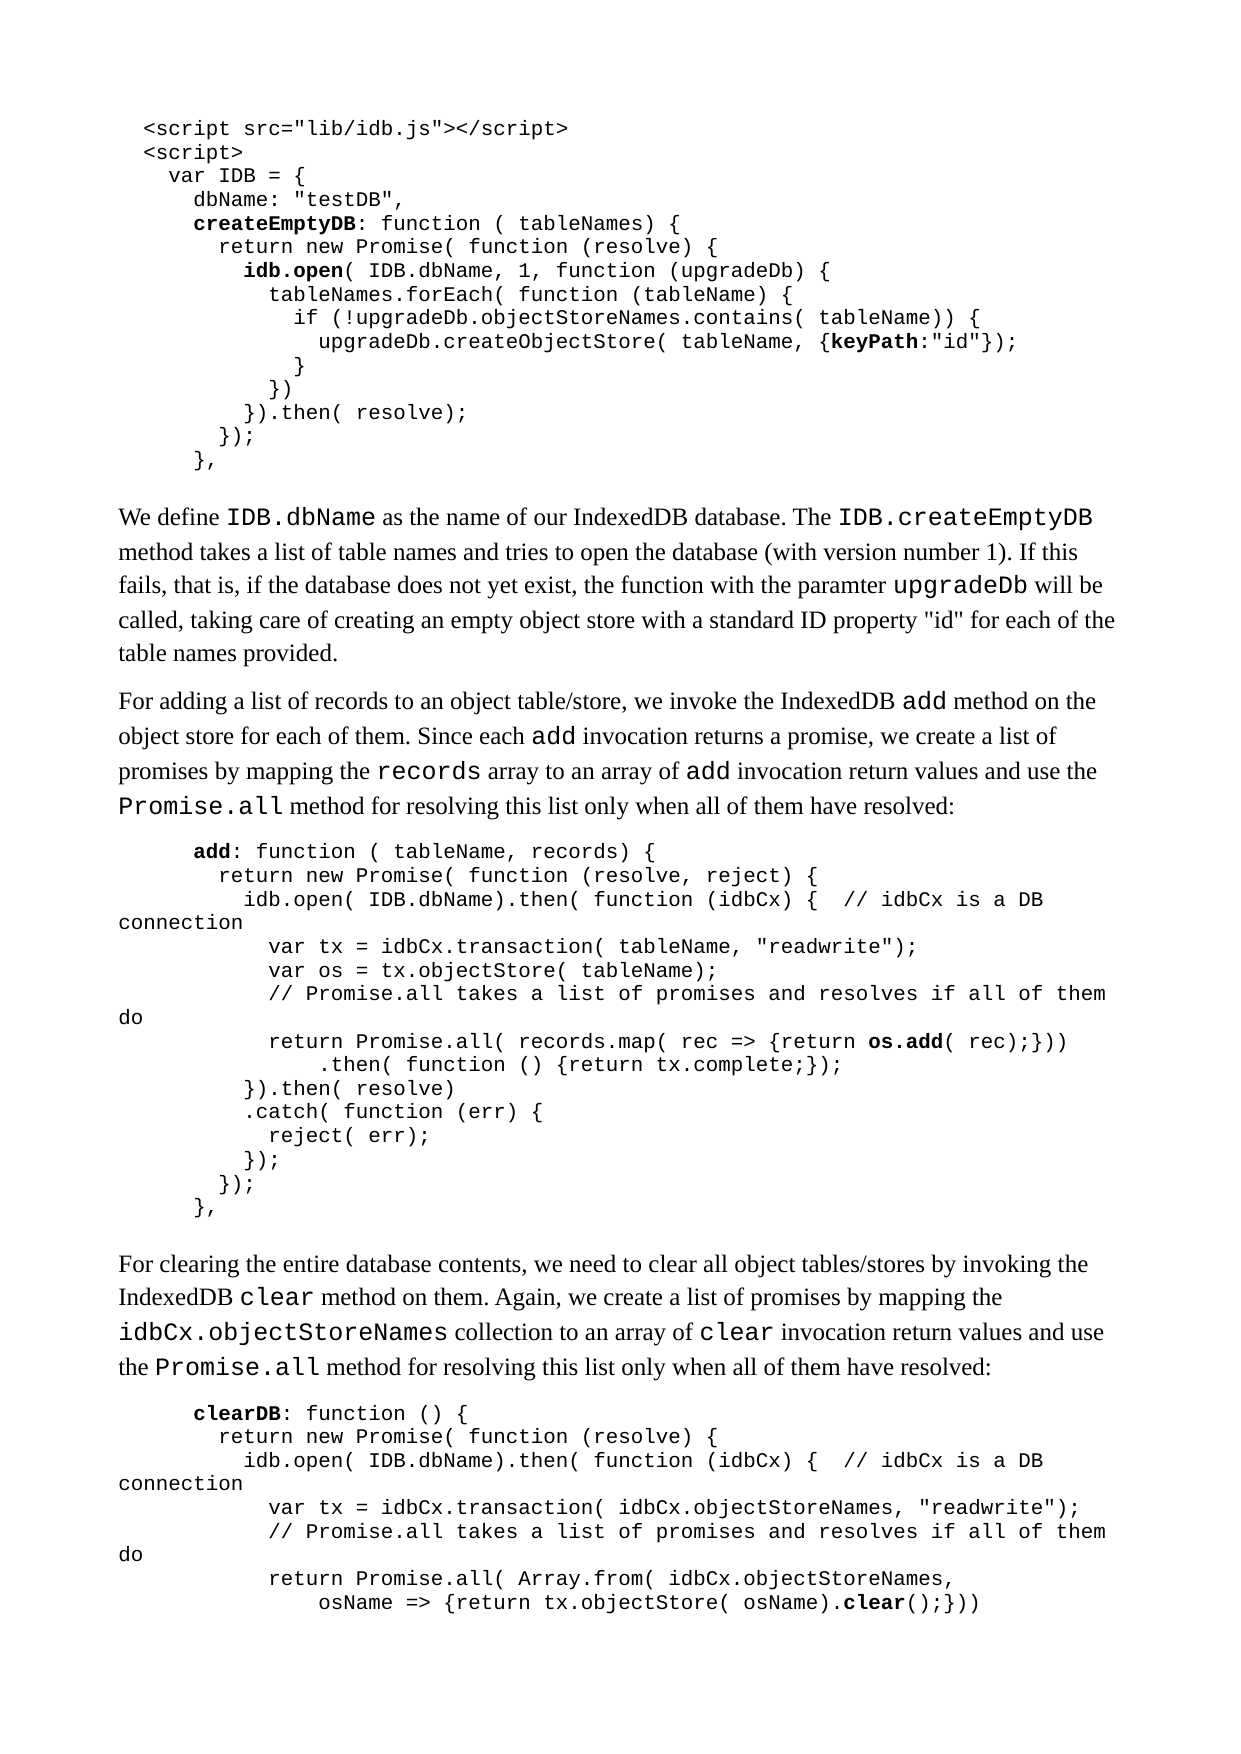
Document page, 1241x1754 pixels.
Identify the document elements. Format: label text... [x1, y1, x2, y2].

text var tx = idbCx.transaction( tableName, "readwrite"); [118, 936, 1122, 960]
text For clearing the entire database contents, we need to clear all object tables/stores by invoking the IndexedDB clear method on them. Again, we create a list of promises by mapping the idbCx.objectStoreNames collection to an array of clear invocation return values and use the Promise.all method for resolving this list only when all of them have resolved: [118, 1249, 1122, 1383]
text return Promise.all( Array.from( idbCx.objectStoreNames, [118, 1568, 1122, 1592]
text }) [118, 378, 1122, 402]
text .then( function () {return tx.complete;}); [118, 1054, 1122, 1078]
text }).then( resolve) [118, 1078, 1122, 1102]
text .catch( function (err) { [118, 1102, 1122, 1125]
text upgradeDb.createObjectStore( tableName, {keyPath:"id"}); [118, 331, 1122, 354]
text <script> [118, 142, 1122, 165]
text }); [118, 1172, 1122, 1196]
text <script src="lib/idb.js"></script> [118, 118, 1122, 142]
text For adding a list of records to an object table/store, we invoke the IndexedDB add method on the object store for each of them. Since each add invocation returns a promise, we create a list of promises by mapping the records array to an array of add invocation return values and use the Promise.all method for resolving this list only when all of them have resolved: [118, 686, 1122, 822]
text return Promise.all( records.map( rec => {return os.add( rec);})) [118, 1031, 1122, 1054]
text add: function ( tableName, records) { [118, 841, 1122, 865]
text osName => {return tx.objectStore( osName).clear();})) [118, 1592, 1122, 1615]
text }, [118, 1196, 1122, 1220]
text }); [118, 1149, 1122, 1172]
text clearDB: function () { [118, 1402, 1122, 1426]
text return new Promise( function (resolve) { [118, 1426, 1122, 1450]
text idb.open( IDB.dbName).then( function (idbCx) { // idbCx is a DB connection [118, 889, 1122, 936]
text var tx = idbCx.transaction( idbCx.objectStoreNames, "readwrite"); [118, 1497, 1122, 1521]
text if (!upgradeDb.objectStoreNames.contains( tableName)) { [118, 307, 1122, 331]
text // Promise.all takes a list of promises and resolves if all of them do [118, 983, 1122, 1031]
text tableNames.forEach( function (tableName) { [118, 284, 1122, 307]
text var IDB = { [118, 165, 1122, 189]
text idb.open( IDB.dbName).then( function (idbCx) { // idbCx is a DB connection [118, 1450, 1122, 1497]
text // Promise.all takes a list of promises and resolves if all of them do [118, 1521, 1122, 1568]
text dbName: "testDB", [118, 189, 1122, 213]
text createEmptyDB: function ( tableNames) { [118, 213, 1122, 236]
text } [118, 354, 1122, 378]
text return new Promise( function (resolve) { [118, 236, 1122, 260]
text var os = tx.objectStore( tableName); [118, 960, 1122, 983]
text reject( err); [118, 1125, 1122, 1149]
text }); [118, 426, 1122, 449]
text We define IDB.dbName as the name of our IndexedDB database. The IDB.createEmptyDB method takes a list of table names and tries to open the database (with version number 1). If this fails, that is, if the database does not yet exist, the function with the paramter upgradeDb will be called, taking care of creating an empty object store with a standard ID property "id" for each of the table names provided. [118, 502, 1122, 667]
text return new Promise( function (resolve, reject) { [118, 865, 1122, 889]
text }).then( resolve); [118, 402, 1122, 426]
text idb.open( IDB.dbName, 1, function (upgradeDb) { [118, 260, 1122, 284]
text }, [118, 449, 1122, 473]
